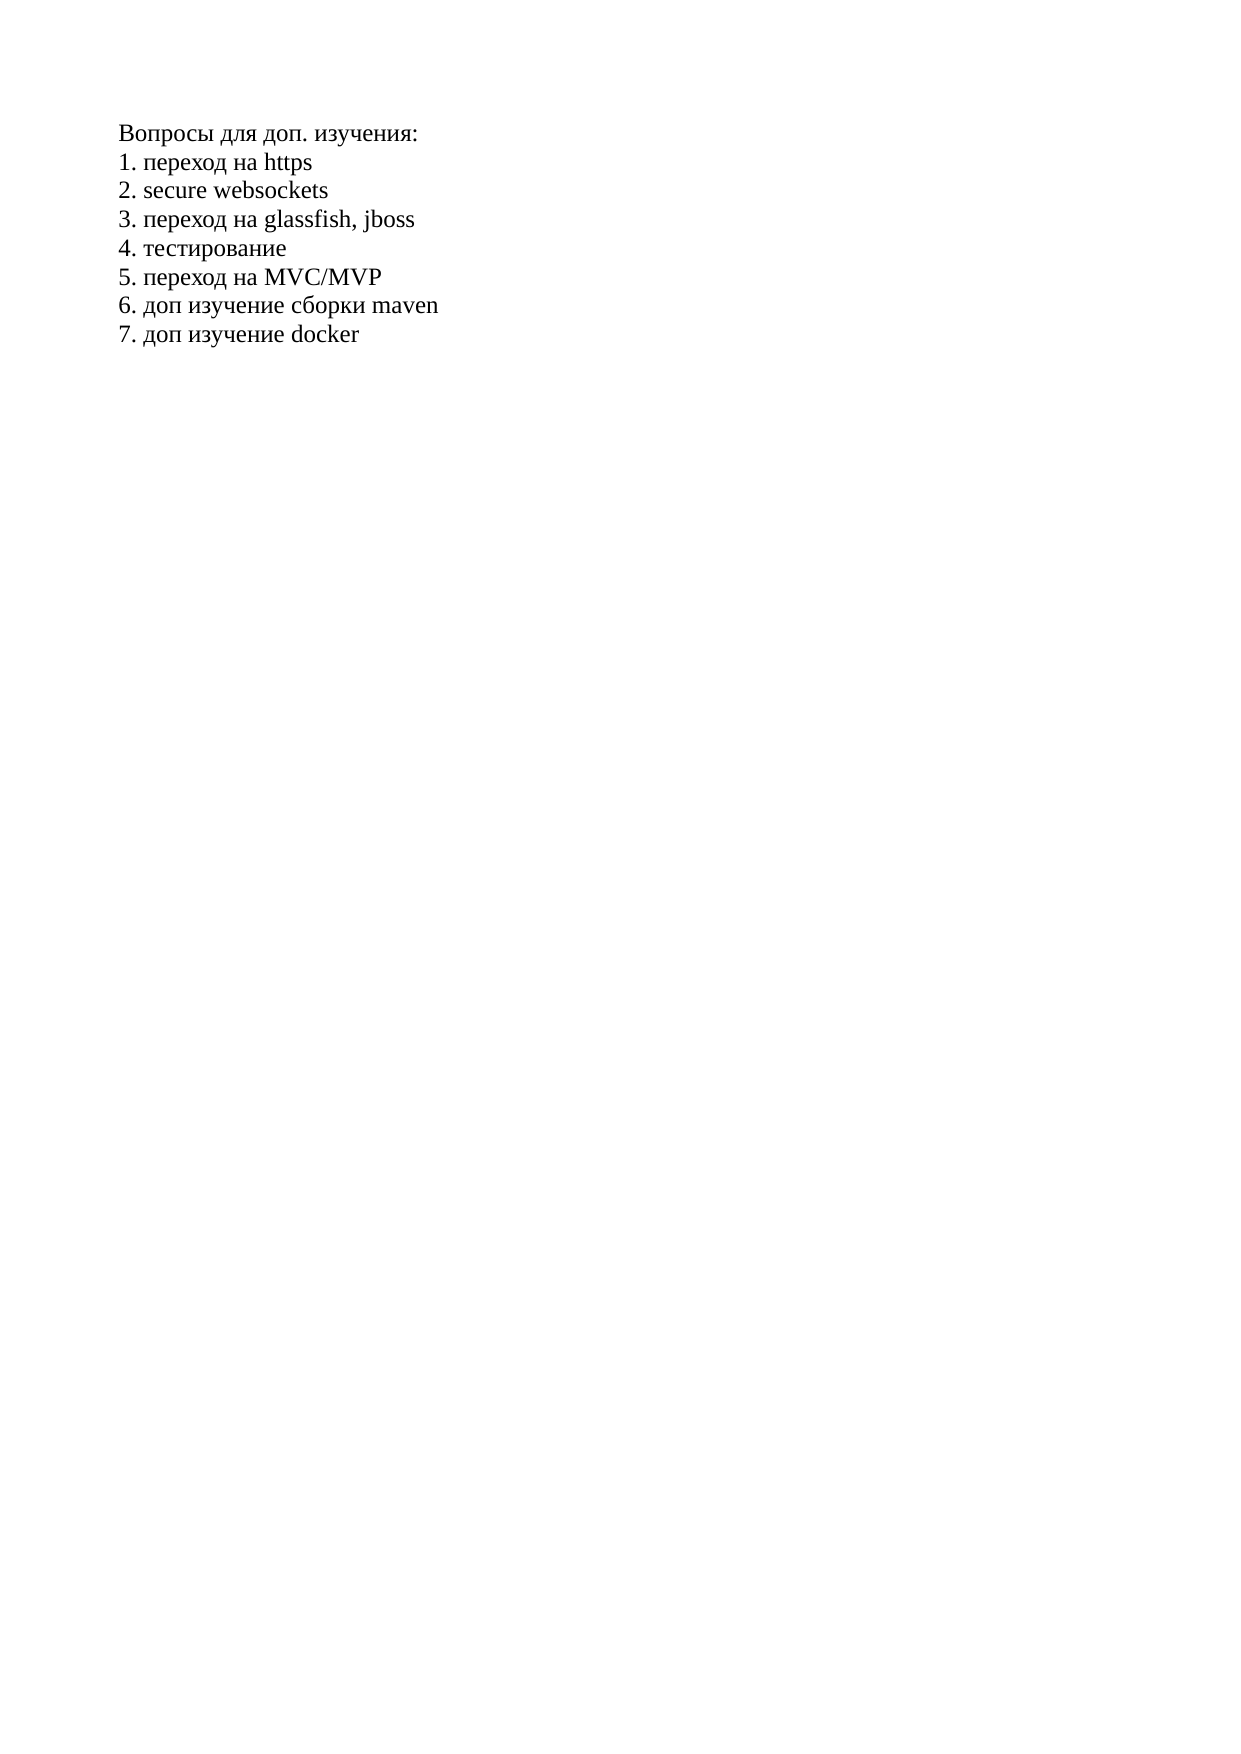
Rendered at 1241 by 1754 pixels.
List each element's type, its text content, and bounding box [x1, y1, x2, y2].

text 5. переход на MVC/MVP [118, 262, 1122, 291]
text 6. доп изучение сборки maven [118, 291, 1122, 319]
text 7. доп изучение docker [118, 319, 1122, 348]
text 3. переход на glassfish, jboss [118, 204, 1122, 233]
text 2. secure websockets [118, 176, 1122, 204]
text 4. тестирование [118, 233, 1122, 262]
text 1. переход на https [118, 147, 1122, 176]
text Вопросы для доп. изучения: [118, 118, 1122, 147]
